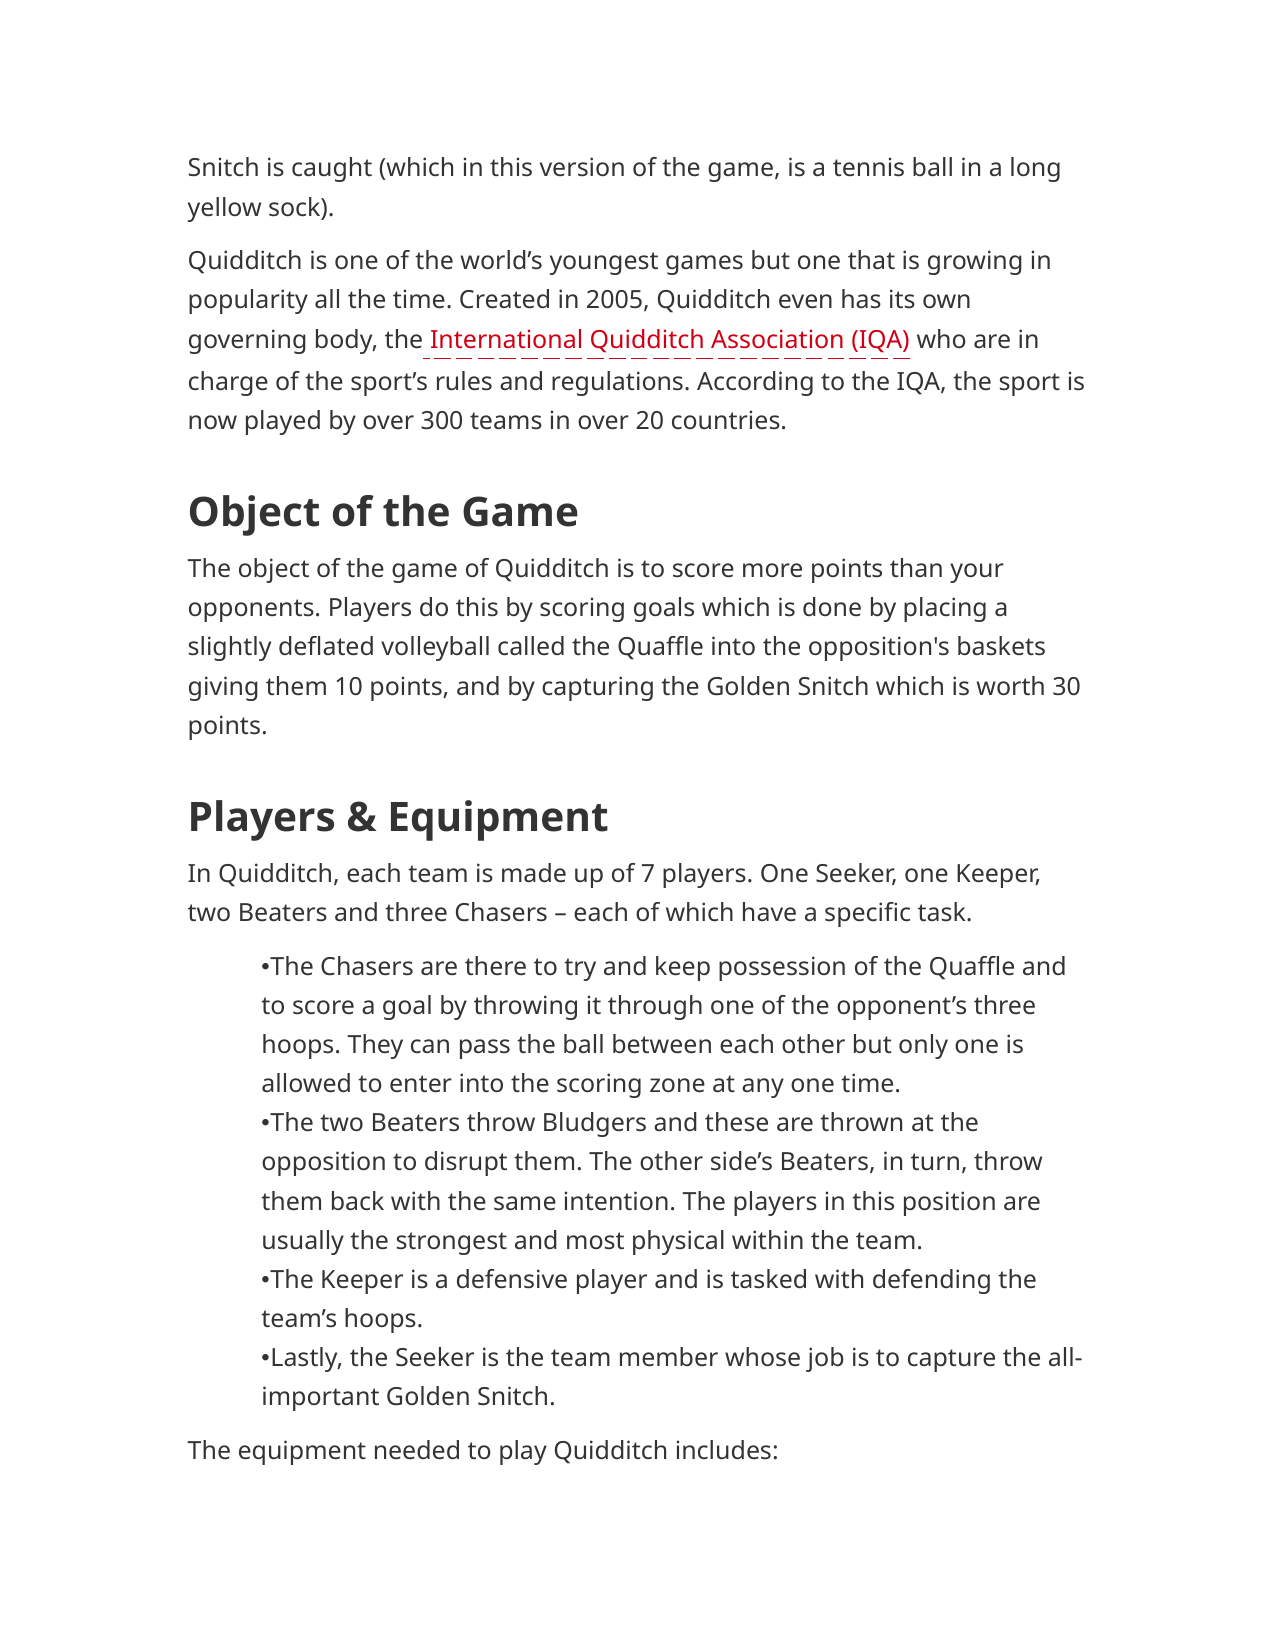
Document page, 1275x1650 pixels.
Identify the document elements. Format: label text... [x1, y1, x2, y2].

subtitle Players & Equipment [187, 782, 1087, 843]
list The two Beaters throw Bludgers and these are thrown at the opposition to disrupt them. The other side’s Beaters, in turn, throw them back with the same intention. The players in this position are usually the strongest and most physical within the team. [187, 1105, 1087, 1256]
list The Keeper is a defensive player and is tasked with defending the team’s hoops. [187, 1262, 1087, 1335]
text Quidditch is one of the world’s youngest games but one that is growing in popularity all the time. Created in 2005, Quidditch even has its own governing body, the International Quidditch Association (IQA) who are in charge of the sport’s rules and regulations. According to the IQA, the sport is now played by over 300 teams in over 20 countries. [187, 243, 1087, 437]
subtitle Object of the Game [187, 477, 1087, 538]
text The object of the game of Quidditch is to score more points than your opponents. Players do this by scoring goals which is done by placing a slightly deflated volleyball called the Quaffle into the opposition's baskets giving them 10 points, and by capturing the Golden Snitch which is worth 30 points. [187, 551, 1087, 741]
list The Chasers are there to try and keep possession of the Quaffle and to score a goal by throwing it through one of the opponent’s three hoops. They can pass the ball between each other but only one is allowed to enter into the scoring zone at any one time. [187, 948, 1087, 1100]
text Snitch is caught (which in this version of the game, is a tennis ball in a long yellow sock). [187, 150, 1087, 223]
text The equipment needed to play Quidditch includes: [187, 1433, 1087, 1467]
text In Quidditch, each team is made up of 7 players. One Seeker, one Keeper, two Beaters and three Chasers – each of which have a specific task. [187, 855, 1087, 928]
list Lastly, the Seeker is the team member whose job is to capture the all-important Golden Snitch. [187, 1340, 1087, 1413]
